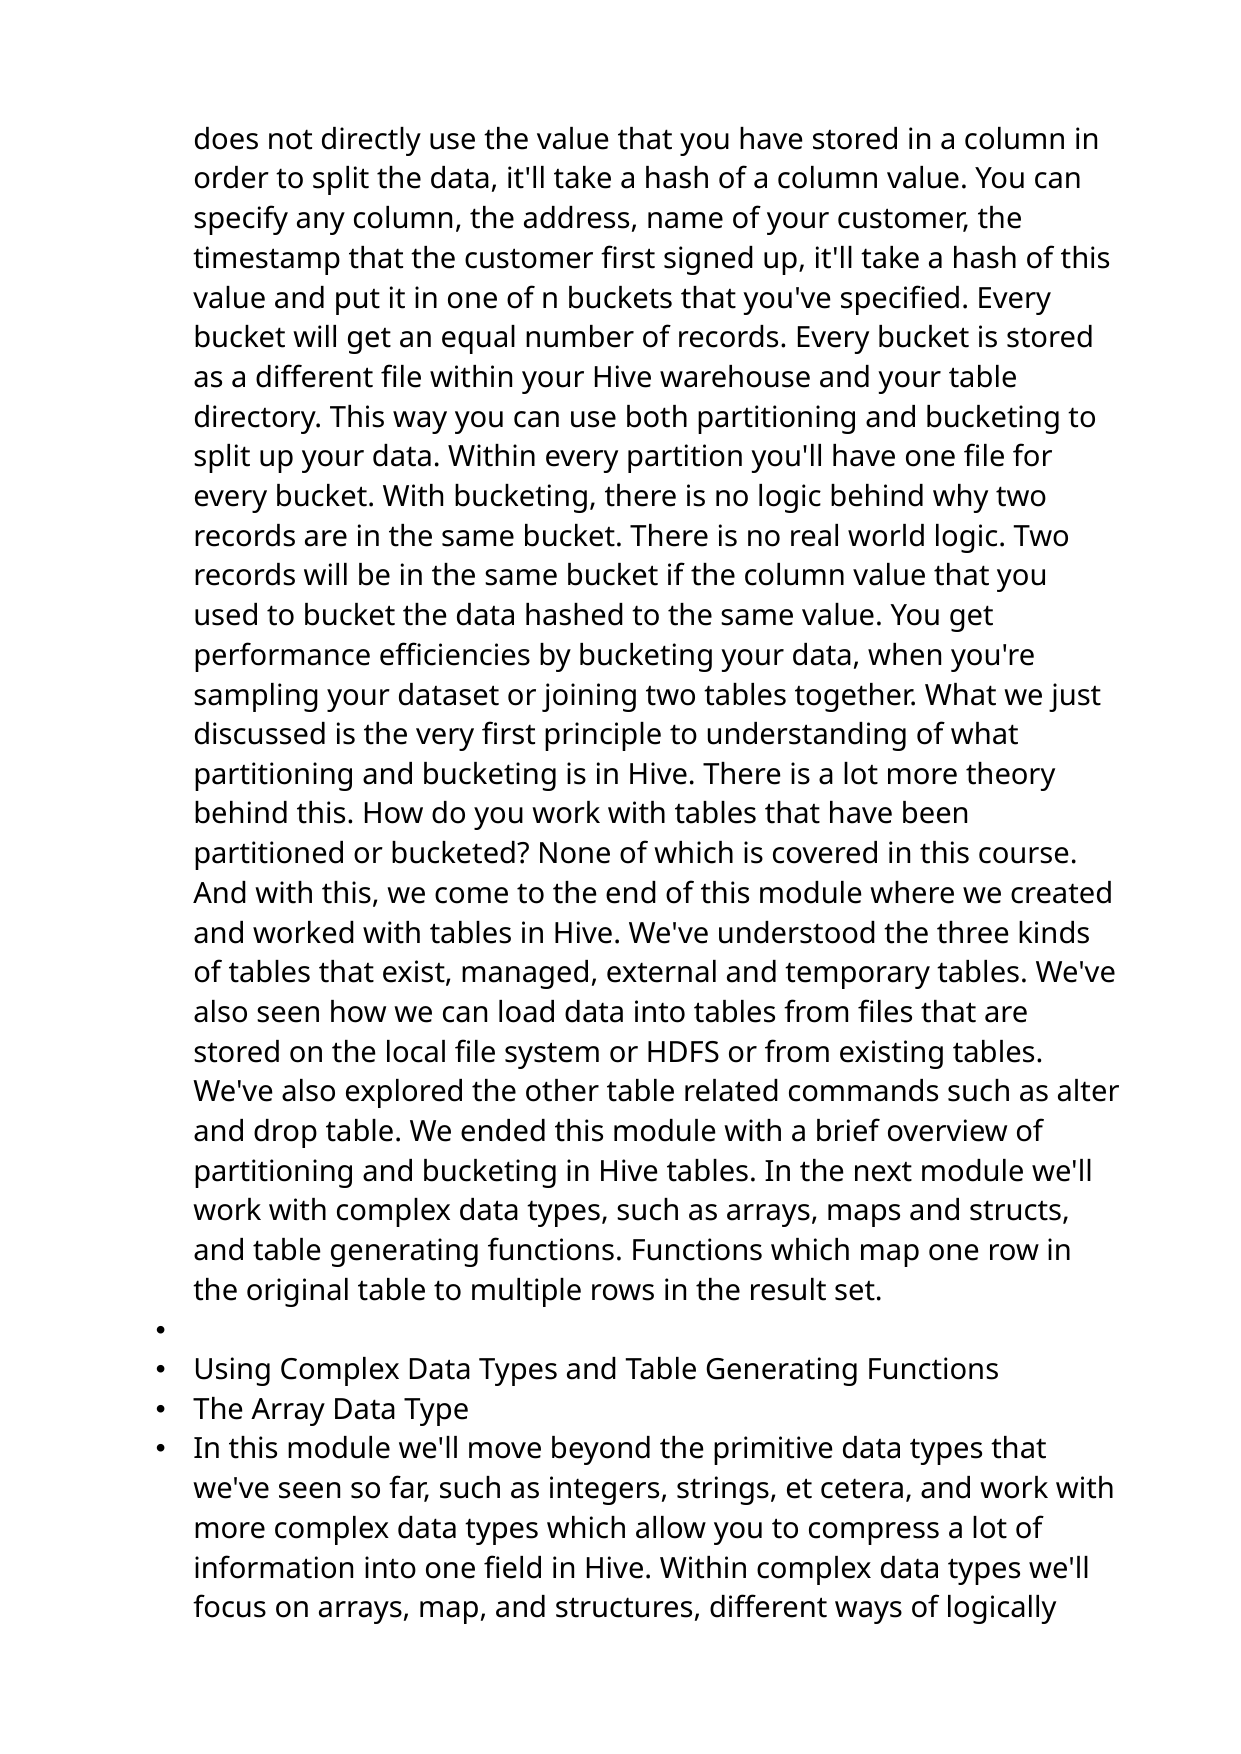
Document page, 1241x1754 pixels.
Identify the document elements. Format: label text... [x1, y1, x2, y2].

list In this module we'll move beyond the primitive data types that we've seen so far, such as integers, strings, et cetera, and work with more complex data types which allow you to compress a lot of information into one field in Hive. Within complex data types we'll focus on arrays, map, and structures, different ways of logically [156, 1428, 1122, 1626]
list does not directly use the value that you have stored in a column in order to split the data, it'll take a hash of a column value. You can specify any column, the address, name of your customer, the timestamp that the customer first signed up, it'll take a hash of this value and put it in one of n buckets that you've specified. Every bucket will get an equal number of records. Every bucket is stored as a different file within your Hive warehouse and your table directory. This way you can use both partitioning and bucketing to split up your data. Within every partition you'll have one file for every bucket. With bucketing, there is no logic behind why two records are in the same bucket. There is no real world logic. Two records will be in the same bucket if the column value that you used to bucket the data hashed to the same value. You get performance efficiencies by bucketing your data, when you're sampling your dataset or joining two tables together. What we just discussed is the very first principle to understanding of what partitioning and bucketing is in Hive. There is a lot more theory behind this. How do you work with tables that have been partitioned or bucketed? None of which is covered in this course. And with this, we come to the end of this module where we created and worked with tables in Hive. We've understood the three kinds of tables that exist, managed, external and temporary tables. We've also seen how we can load data into tables from files that are stored on the local file system or HDFS or from existing tables. We've also explored the other table related commands such as alter and drop table. We ended this module with a brief overview of partitioning and bucketing in Hive tables. In the next module we'll work with complex data types, such as arrays, maps and structs, and table generating functions. Functions which map one row in the original table to multiple rows in the result set. [156, 118, 1122, 1309]
list Using Complex Data Types and Table Generating Functions [156, 1348, 1122, 1388]
list The Array Data Type [156, 1388, 1122, 1428]
